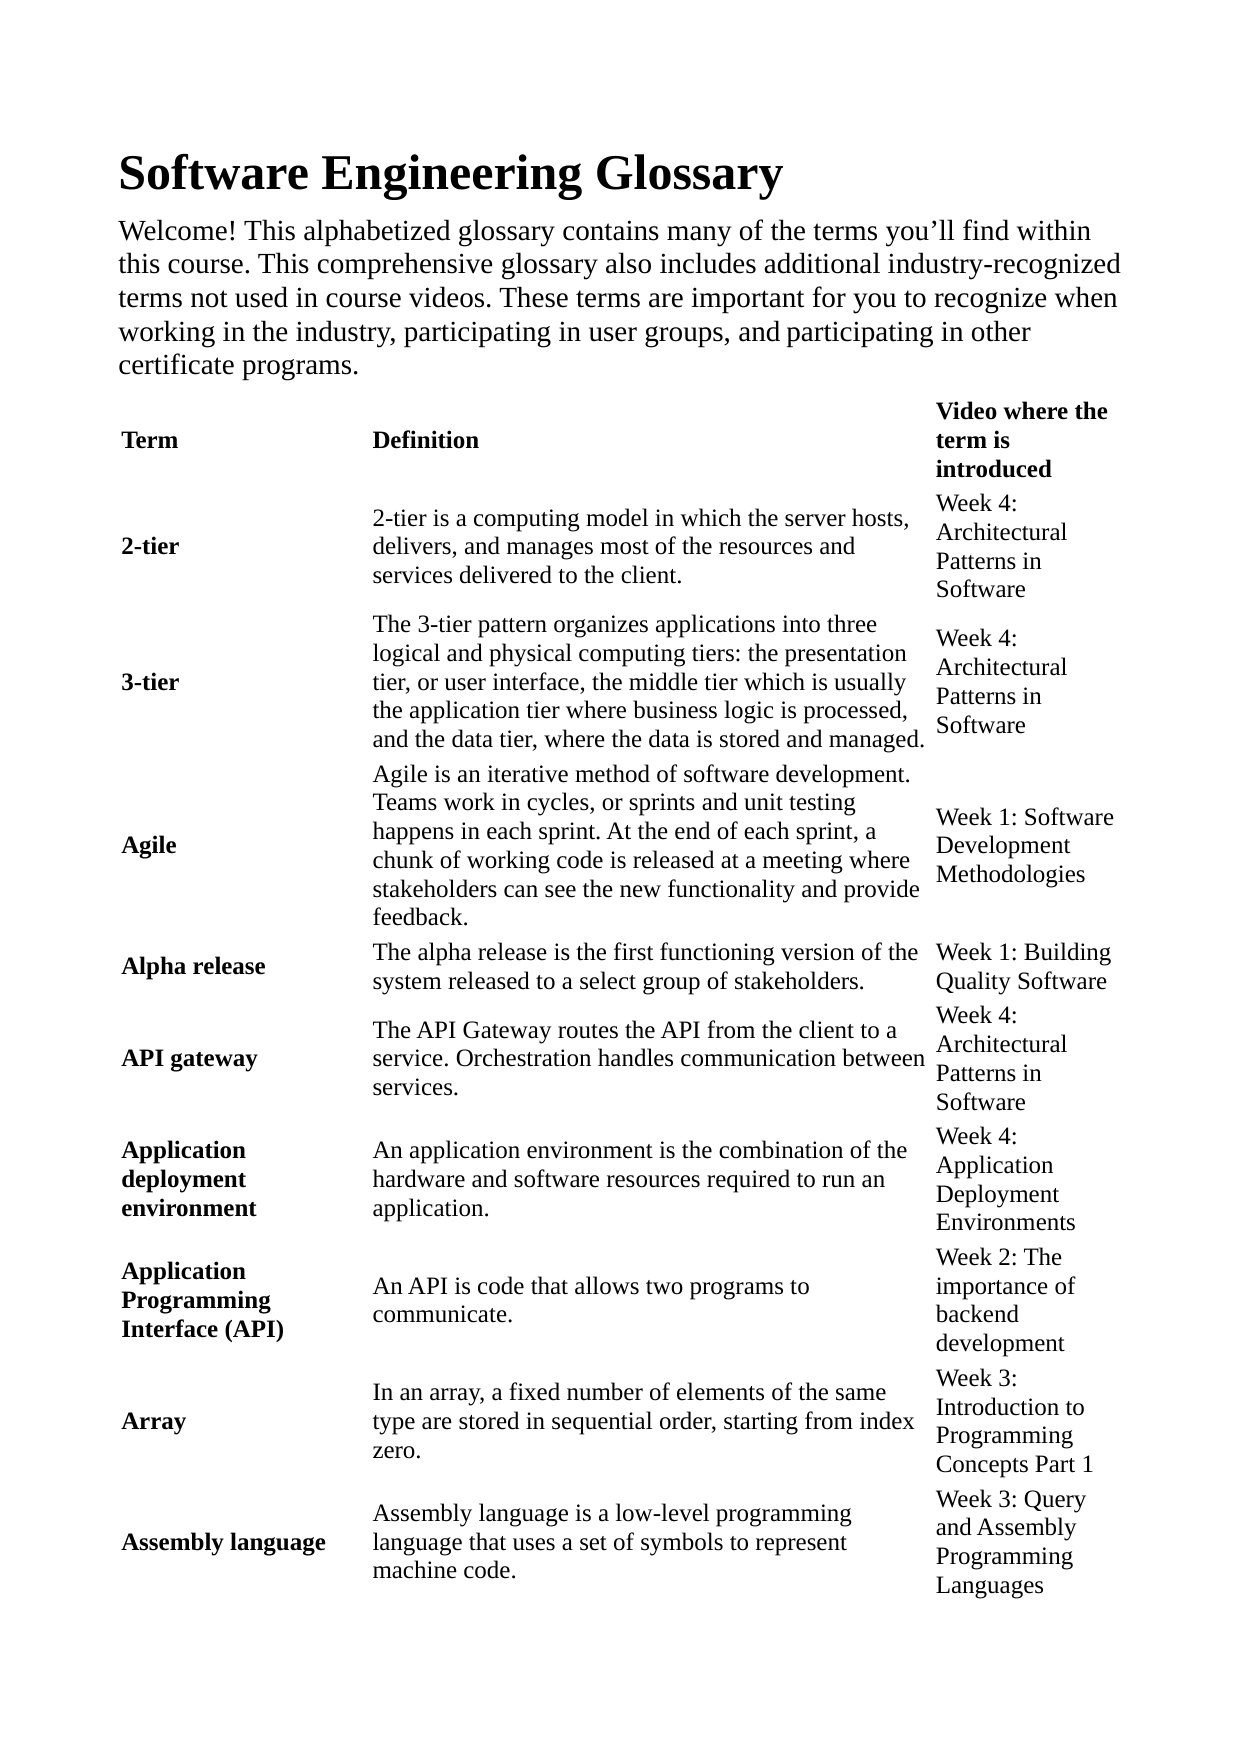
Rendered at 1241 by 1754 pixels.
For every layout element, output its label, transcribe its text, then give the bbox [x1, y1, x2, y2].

table_cell An application environment is the combination of the hardware and software resources required to run an application. [369, 1118, 933, 1239]
table_cell Agile is an iterative method of software development. Teams work in cycles, or sprints and unit testing happens in each sprint. At the end of each sprint, a chunk of working code is released at a meeting where stakeholders can see the new functionality and provide feedback. [369, 756, 933, 934]
table_header Definition [369, 393, 933, 485]
table_cell Application deployment environment [118, 1118, 369, 1239]
table_cell Week 4: Architectural Patterns in Software [933, 606, 1122, 756]
table_cell Week 4: Application Deployment Environments [933, 1118, 1122, 1239]
table_cell Week 2: The importance of backend development [933, 1239, 1122, 1360]
table_cell 2-tier is a computing model in which the server hosts, delivers, and manages most of the resources and services delivered to the client. [369, 485, 933, 606]
table_cell The API Gateway routes the API from the client to a service. Orchestration handles communication between services. [369, 998, 933, 1118]
subtitle Software Engineering Glossary [118, 143, 1122, 201]
table_cell 2-tier [118, 485, 369, 606]
table_header Video where the term is introduced [933, 393, 1122, 485]
table_cell In an array, a fixed number of elements of the same type are stored in sequential order, starting from index zero. [369, 1360, 933, 1481]
table_cell Array [118, 1360, 369, 1481]
table_cell Week 1: Building Quality Software [933, 934, 1122, 997]
table_cell Week 4: Architectural Patterns in Software [933, 998, 1122, 1118]
table_cell An API is code that allows two programs to communicate. [369, 1239, 933, 1360]
text Welcome! This alphabetized glossary contains many of the terms you’ll find within this course. This comprehensive glossary also includes additional industry-recognized terms not used in course videos. These terms are important for you to recognize when working in the industry, participating in user groups, and participating in other certificate programs. [118, 213, 1122, 381]
table_cell Week 3: Query and Assembly Programming Languages [933, 1481, 1122, 1602]
table_cell Agile [118, 756, 369, 934]
table_cell The alpha release is the first functioning version of the system released to a select group of stakeholders. [369, 934, 933, 997]
table_cell Assembly language is a low-level programming language that uses a set of symbols to represent machine code. [369, 1481, 933, 1602]
table_header Term [118, 393, 369, 485]
table_cell Week 3: Introduction to Programming Concepts Part 1 [933, 1360, 1122, 1481]
table_cell Assembly language [118, 1481, 369, 1602]
table_cell Alpha release [118, 934, 369, 997]
table_cell API gateway [118, 998, 369, 1118]
table_cell Week 4: Architectural Patterns in Software [933, 485, 1122, 606]
table_cell Application Programming Interface (API) [118, 1239, 369, 1360]
table_cell The 3-tier pattern organizes applications into three logical and physical computing tiers: the presentation tier, or user interface, the middle tier which is usually the application tier where business logic is processed, and the data tier, where the data is stored and managed. [369, 606, 933, 756]
table_cell Week 1: Software Development Methodologies [933, 756, 1122, 934]
table_cell 3-tier [118, 606, 369, 756]
